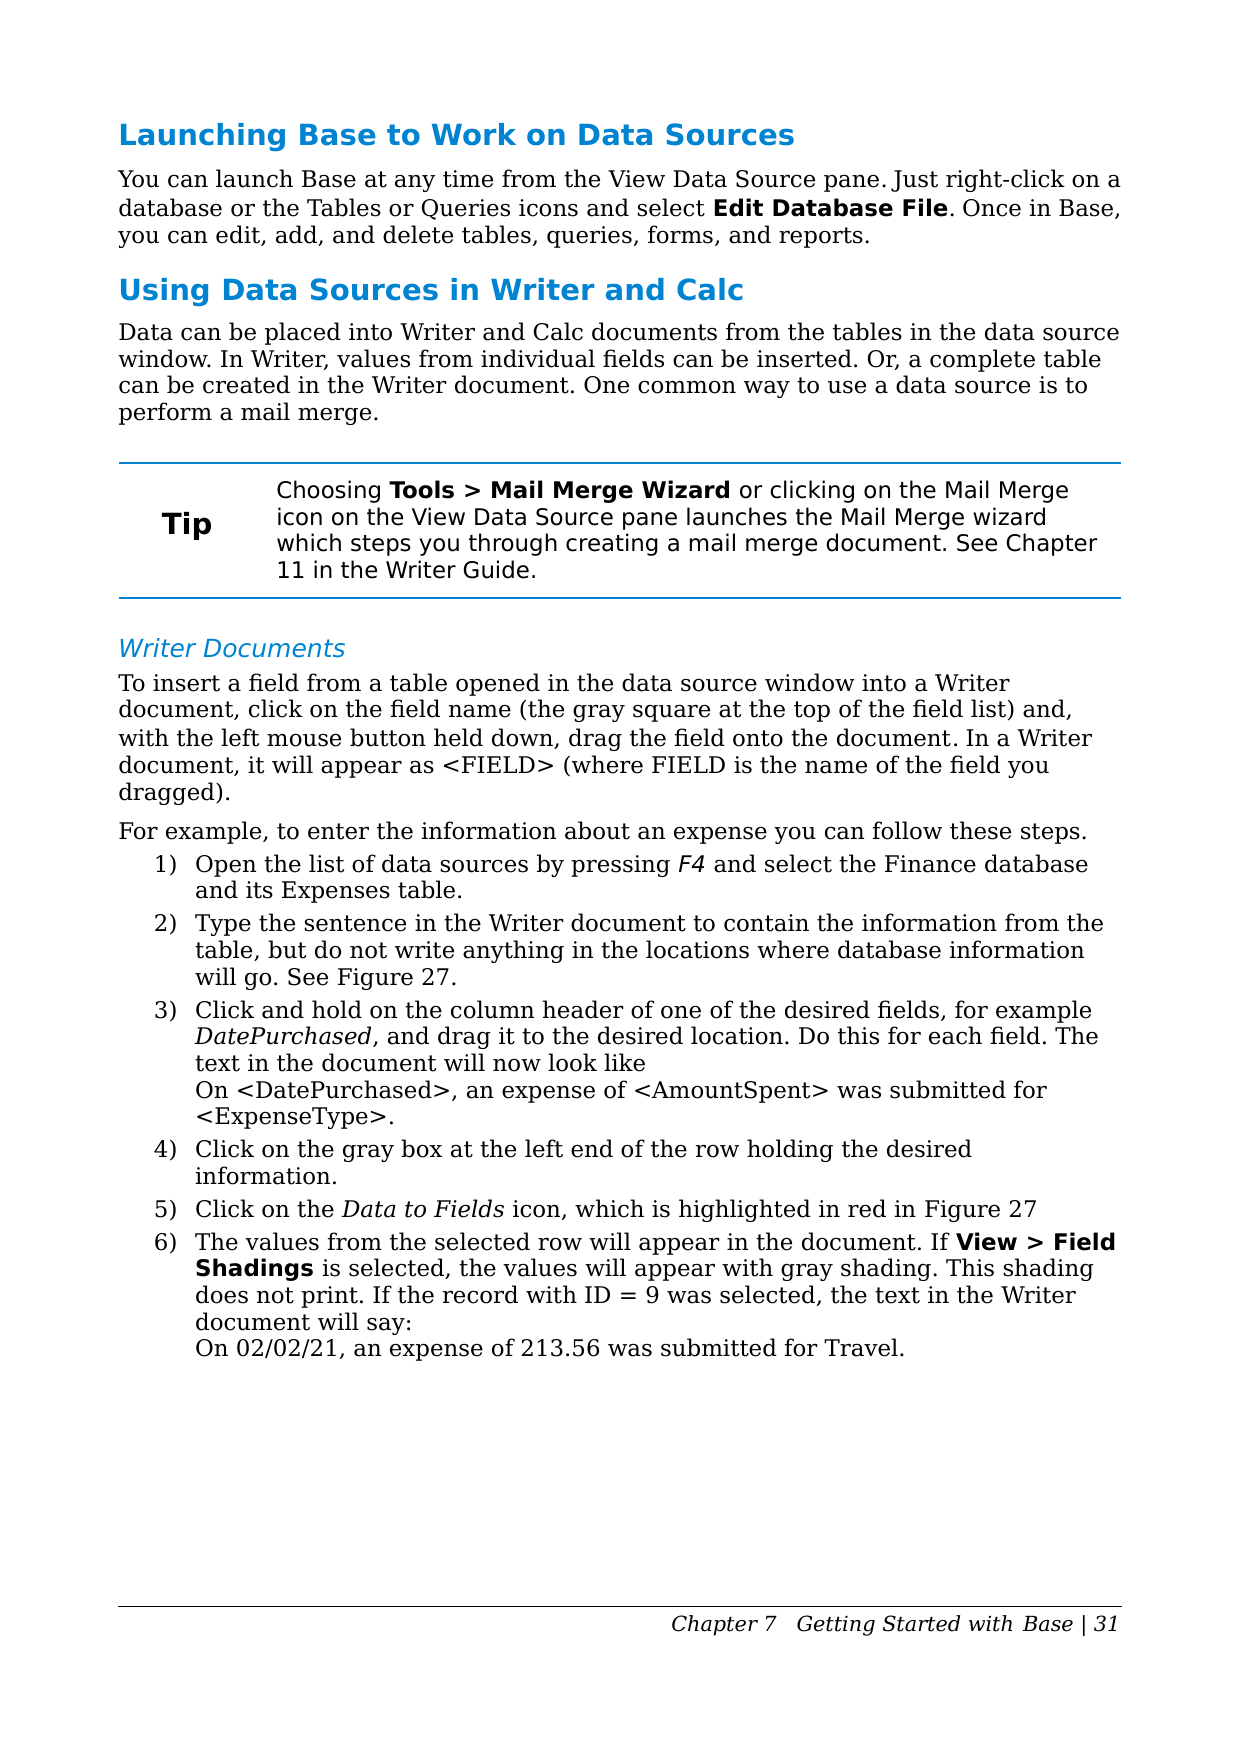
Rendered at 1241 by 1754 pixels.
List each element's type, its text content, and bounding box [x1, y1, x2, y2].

list Type the sentence in the Writer document to contain the information from the table, but do not write anything in the locations where database information will go. See Figure 27. [177, 911, 1122, 991]
list Click and hold on the column header of one of the desired fields, for example DatePurchased, and drag it to the desired location. Do this for each field. The text in the document will now look like On <DatePurchased>, an expense of <AmountSpent> was submitted for <ExpenseType>. [177, 997, 1122, 1130]
list The values from the selected row will appear in the document. If View > Field Shadings is selected, the values will appear with gray shading. This shading does not print. If the record with ID = 9 was selected, the text in the Writer document will say: On 02/02/21, an expense of 213.56 was submitted for Travel. [177, 1229, 1122, 1362]
table_header Tip [119, 464, 255, 597]
list Click on the Data to Fields icon, which is highlighted in red in Figure 27 [177, 1196, 1122, 1223]
list Click on the gray box at the left end of the row holding the desired information. [177, 1136, 1122, 1190]
text To insert a field from a table opened in the data source window into a Writer document, click on the field name (the gray square at the top of the field list) and, with the left mouse button held down, drag the field onto the document. In a Writer document, it will appear as <FIELD> (where FIELD is the name of the field you dragged). [118, 670, 1122, 805]
text Data can be placed into Writer and Calc documents from the tables in the data source window. In Writer, values from individual fields can be inserted. Or, a complete table can be created in the Writer document. One common way to use a data source is to perform a mail merge. [118, 319, 1122, 426]
subtitle Launching Base to Work on Data Sources [118, 118, 1122, 152]
list Open the list of data sources by pressing F4 and select the Finance database and its Expenses table. [177, 851, 1122, 904]
subtitle Writer Documents [118, 634, 1122, 663]
subtitle Using Data Sources in Writer and Calc [118, 273, 1122, 307]
list For example, to enter the information about an expense you can follow these steps. [118, 818, 1122, 844]
table_header Choosing Tools > Mail Merge Wizard or clicking on the Mail Merge icon on the View Data Source pane launches the Mail Merge wizard which steps you through creating a mail merge document. See Chapter 11 in the Writer Guide. [255, 464, 1121, 597]
text You can launch Base at any time from the View Data Source pane. Just right-click on a database or the Tables or Queries icons and select Edit Database File. Once in Base, you can edit, add, and delete tables, queries, forms, and reports. [118, 164, 1122, 249]
